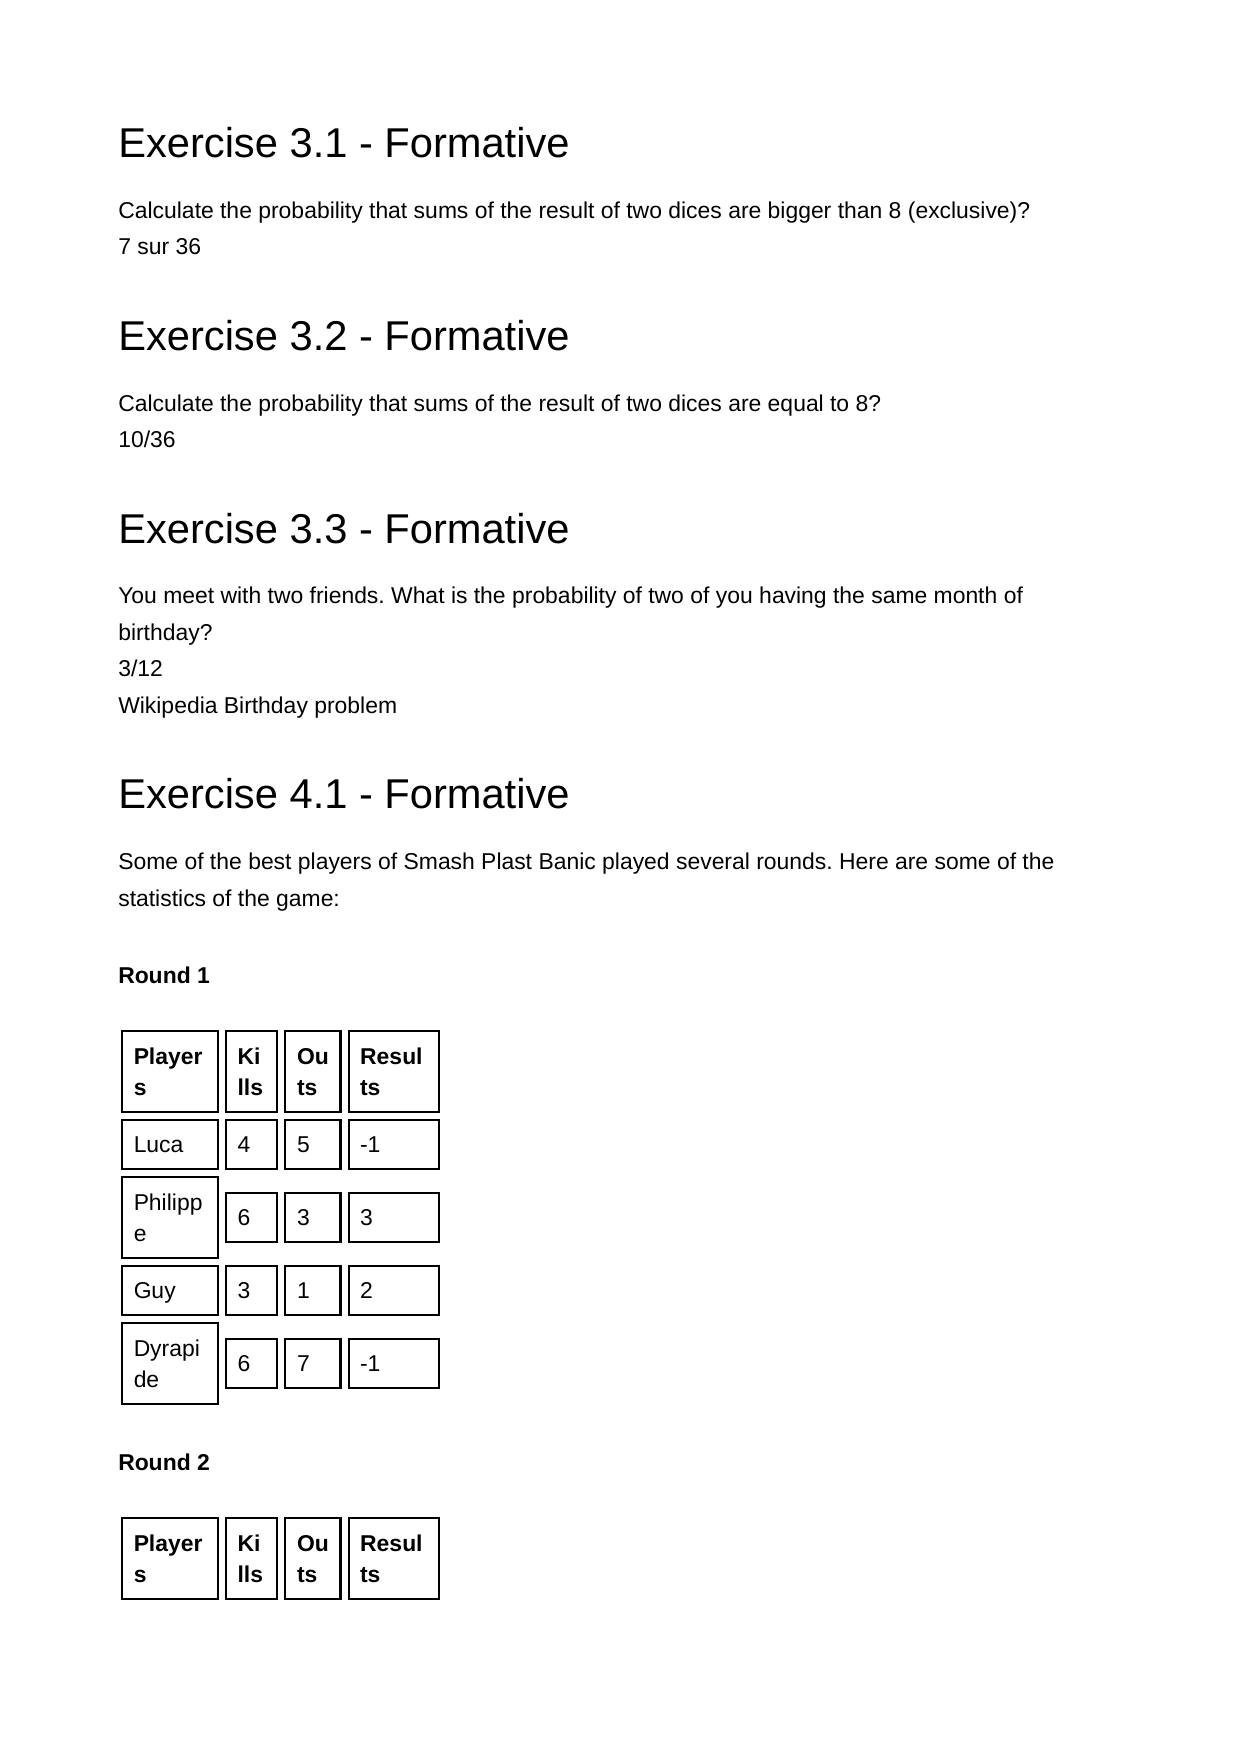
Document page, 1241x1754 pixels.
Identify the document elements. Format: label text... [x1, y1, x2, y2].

table_cell Guy [118, 1262, 222, 1319]
table_cell 3 [222, 1262, 281, 1319]
text Round 2 [118, 1449, 1122, 1475]
text 3/12 [118, 655, 1122, 682]
text Some of the best players of Smash Plast Banic played several rounds. Here are some of the statistics of the game: [118, 848, 1122, 911]
table_cell 5 [281, 1116, 344, 1173]
table_cell Dyrapide [118, 1319, 222, 1408]
table_cell 7 [281, 1319, 344, 1408]
table_cell 6 [222, 1319, 281, 1408]
table_cell Philippe [118, 1173, 222, 1262]
subtitle Exercise 3.2 - Formative [118, 311, 1122, 359]
subtitle Exercise 3.1 - Formative [118, 118, 1122, 166]
table_header Outs [281, 1027, 344, 1116]
text Wikipedia Birthday problem [118, 692, 1122, 718]
table_header Kills [222, 1514, 281, 1603]
text Calculate the probability that sums of the result of two dices are equal to 8? [118, 389, 1122, 416]
table_cell 6 [222, 1173, 281, 1262]
table_cell 4 [222, 1116, 281, 1173]
table_cell Luca [118, 1116, 222, 1173]
subtitle Exercise 4.1 - Formative [118, 769, 1122, 817]
text Calculate the probability that sums of the result of two dices are bigger than 8 (exclusive)? [118, 197, 1122, 223]
text 10/36 [118, 426, 1122, 452]
text Round 1 [118, 962, 1122, 988]
text 7 sur 36 [118, 233, 1122, 259]
table_header Players [118, 1514, 222, 1603]
text You meet with two friends. What is the probability of two of you having the same month of birthday? [118, 582, 1122, 645]
subtitle Exercise 3.3 - Formative [118, 504, 1122, 552]
table_header Outs [281, 1514, 344, 1603]
table_header Kills [222, 1027, 281, 1116]
table_cell -1 [345, 1319, 443, 1408]
table_cell 1 [281, 1262, 344, 1319]
table_cell 3 [345, 1173, 443, 1262]
table_header Players [118, 1027, 222, 1116]
table_header Results [345, 1514, 443, 1603]
table_cell 2 [345, 1262, 443, 1319]
table_header Results [345, 1027, 443, 1116]
table_cell 3 [281, 1173, 344, 1262]
table_cell -1 [345, 1116, 443, 1173]
